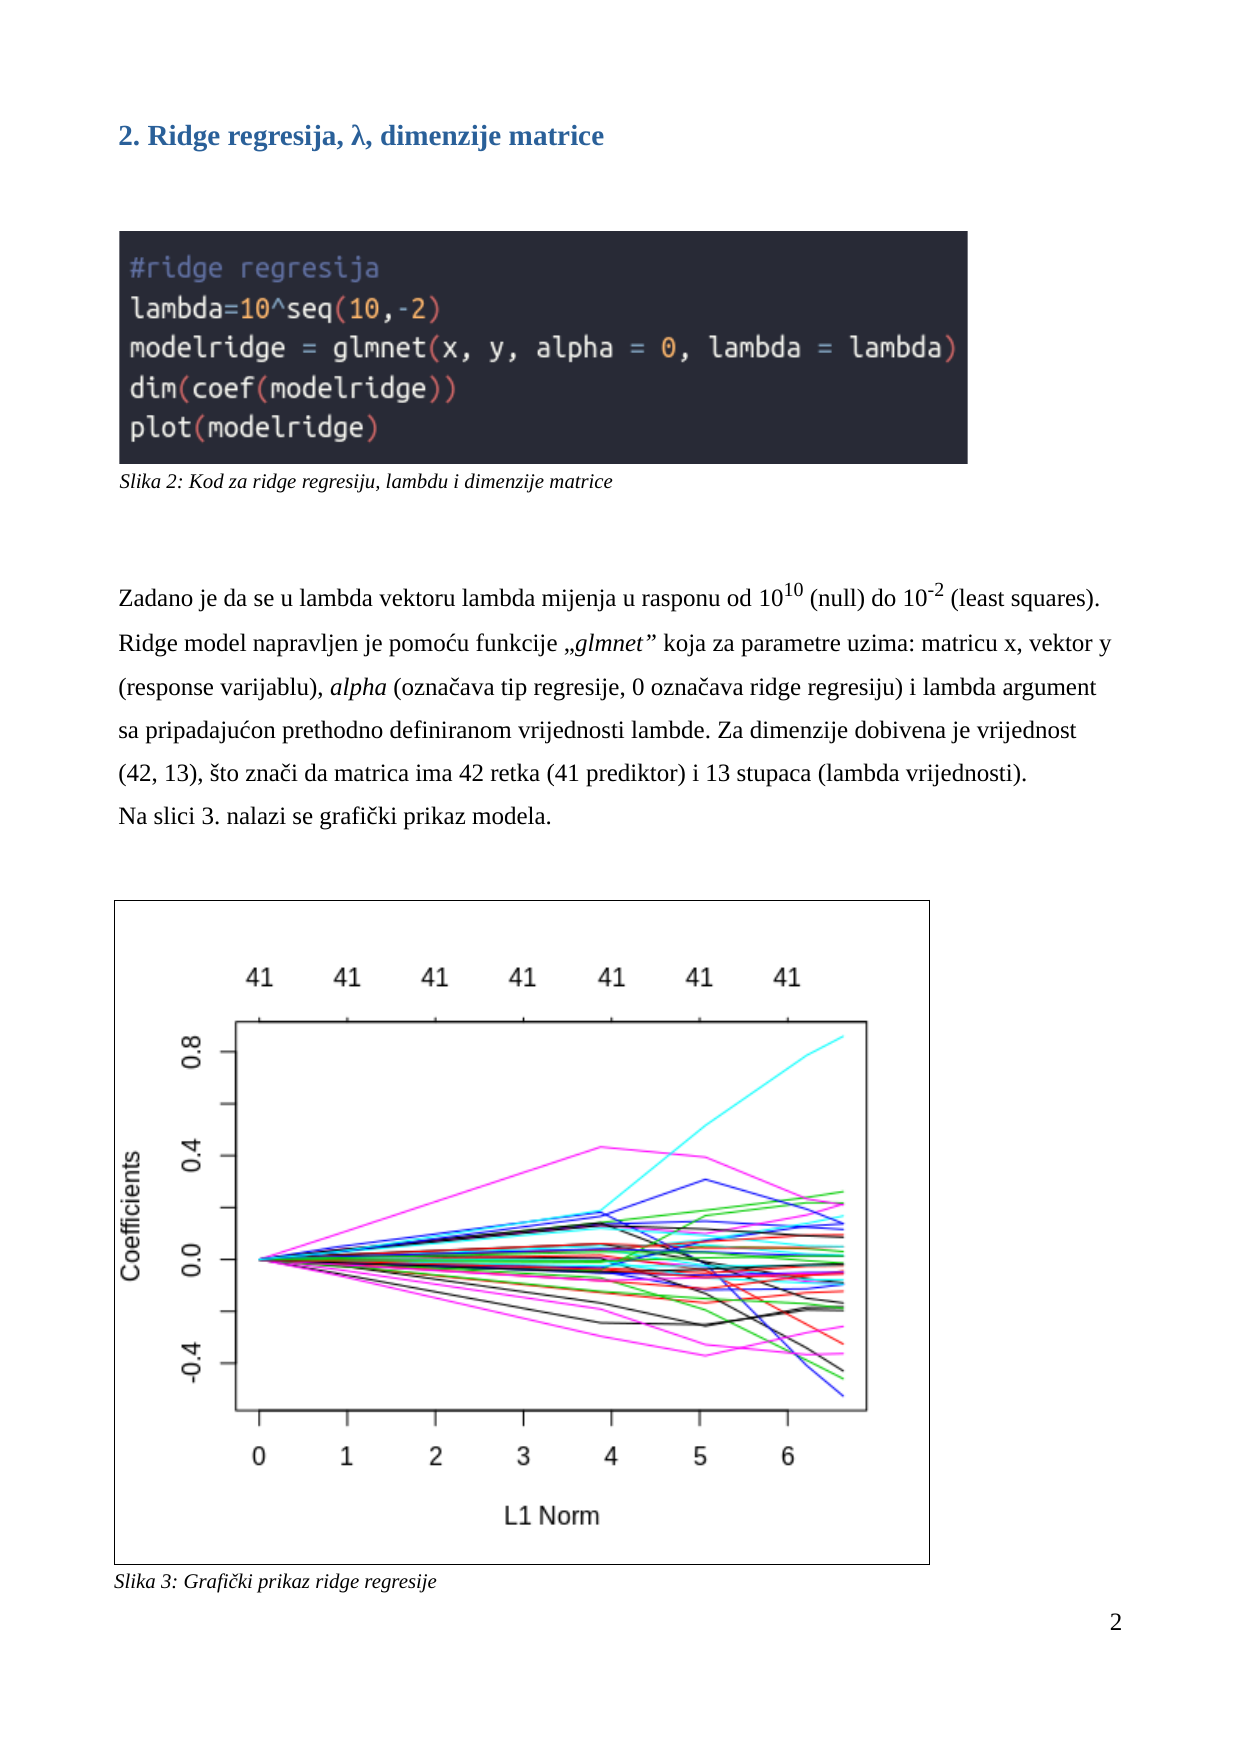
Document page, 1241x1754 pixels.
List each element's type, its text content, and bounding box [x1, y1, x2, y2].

text Zadano je da se u lambda vektoru lambda mijenja u rasponu od 1010 (null) do 10-2 (least squares). [118, 578, 1122, 612]
text Na slici 3. nalazi se grafički prikaz modela. [118, 801, 1122, 830]
text Ridge model napravljen je pomoću funkcije „glmnet” koja za parametre uzima: matricu x, vektor y (response varijablu), alpha (označava tip regresije, 0 označava ridge regresiju) i lambda argument sa pripadajućon prethodno definiranom vrijednosti lambde. Za dimenzije dobivena je vrijednost (42, 13), što znači da matrica ima 42 retka (41 prediktor) i 13 stupaca (lambda vrijednosti). [118, 628, 1122, 787]
text Slika 2: Kod za ridge regresiju, lambdu i dimenzije matrice [119, 464, 968, 493]
picture [119, 231, 968, 464]
text 2. Ridge regresija, λ, dimenzije matrice [118, 118, 1122, 152]
picture [115, 901, 929, 1564]
text Slika 3: Grafički prikaz ridge regresije [114, 1565, 929, 1593]
